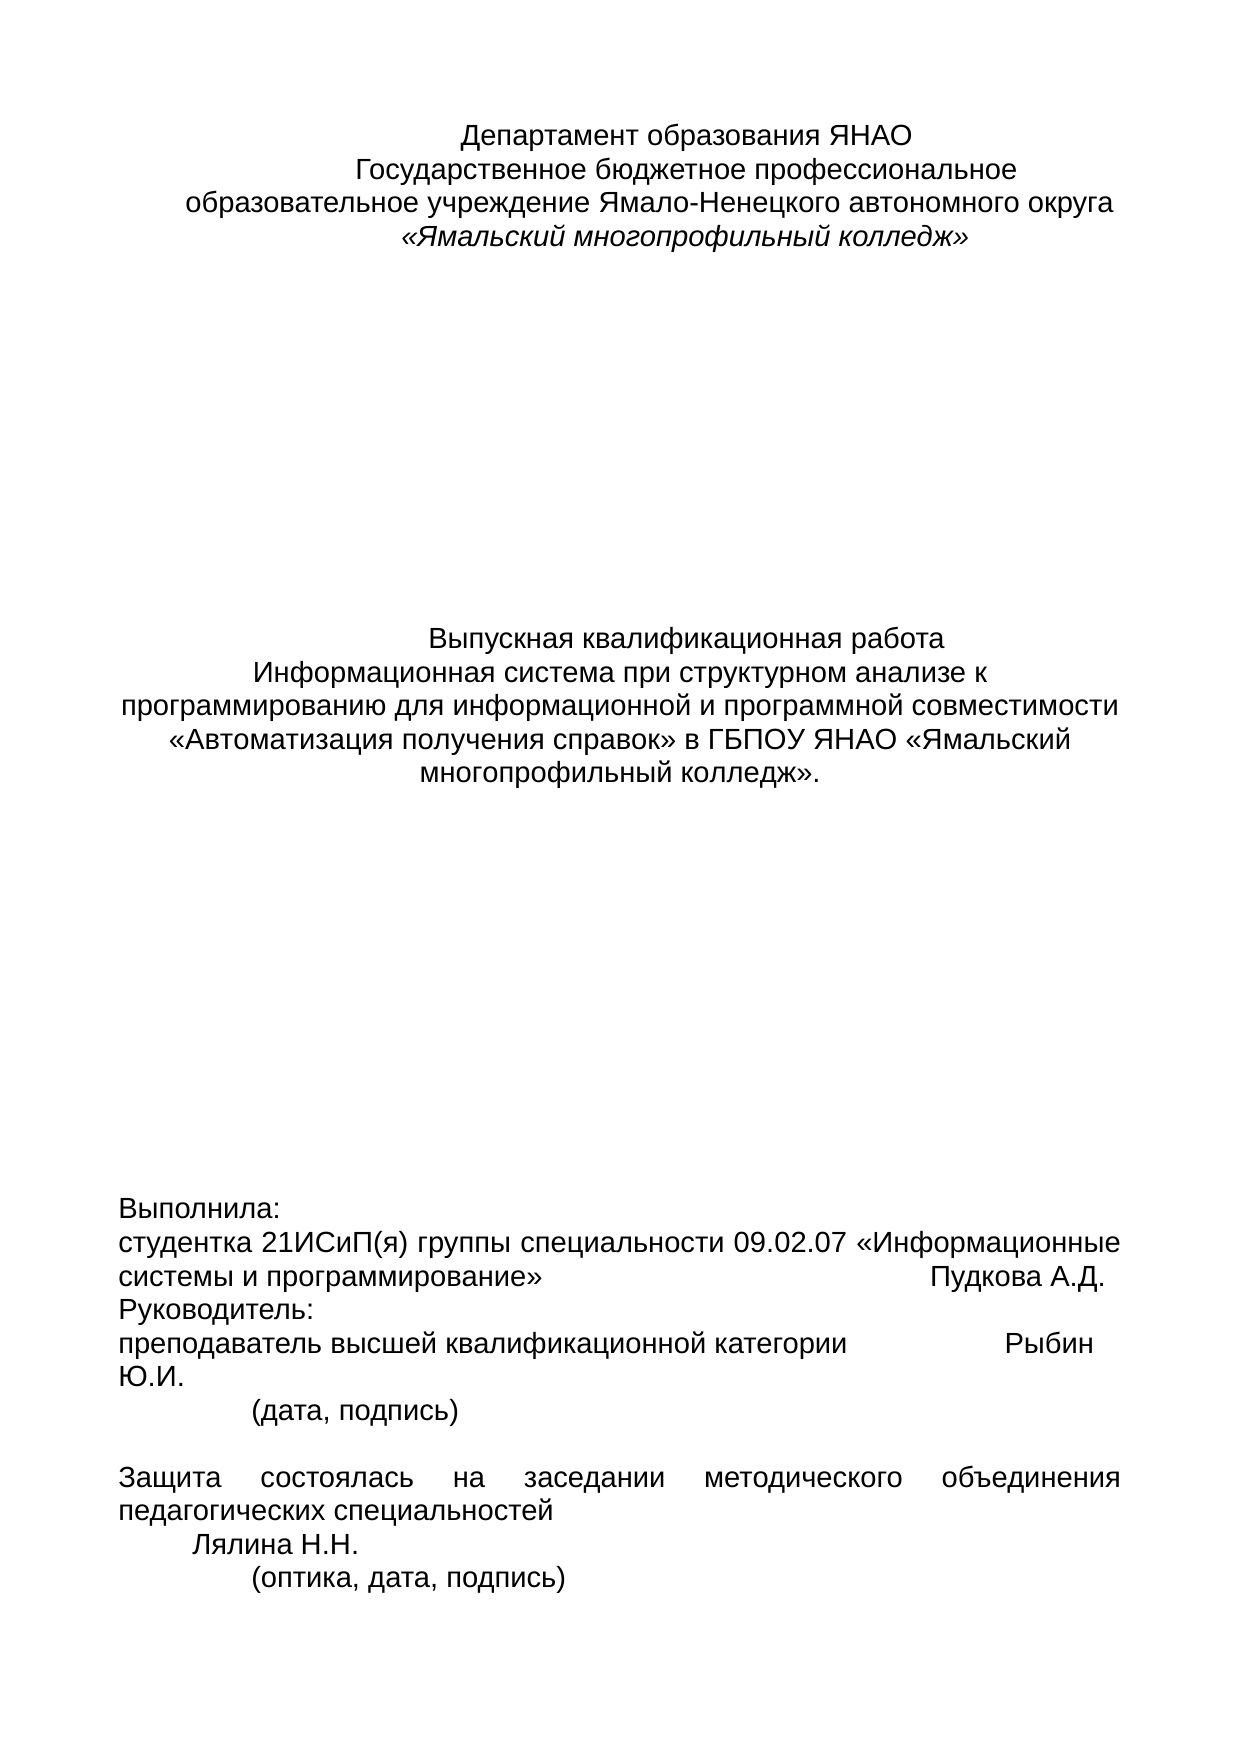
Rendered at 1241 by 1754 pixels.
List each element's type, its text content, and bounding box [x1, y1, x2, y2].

text Руководитель: [118, 1292, 1122, 1326]
text Выполнила: [118, 1191, 1122, 1225]
text Защита состоялась на заседании методического объединения педагогических специальностей Лялина Н.Н. [118, 1460, 1122, 1560]
text преподаватель высшей квалификационной категории Рыбин Ю.И. [118, 1326, 1122, 1393]
text (дата, подпись) [177, 1393, 1122, 1426]
text (оптика, дата, подпись) [177, 1560, 1122, 1594]
text студентка 21ИСиП(я) группы специальности 09.02.07 «Информационные системы и программирование» Пудкова А.Д. [118, 1225, 1122, 1292]
text Департамент образования ЯНАО [177, 118, 1122, 152]
text «Ямальский многопрофильный колледж» [177, 219, 1122, 252]
text Выпускная квалификационная работа [177, 621, 1122, 655]
text Государственное бюджетное профессиональное образовательное учреждение Ямало-Ненецкого автономного округа [177, 152, 1122, 219]
text Информационная система при структурном анализе к программированию для информационной и программной совместимости «Автоматизация получения справок» в ГБПОУ ЯНАО «Ямальский многопрофильный колледж». [118, 655, 1122, 789]
